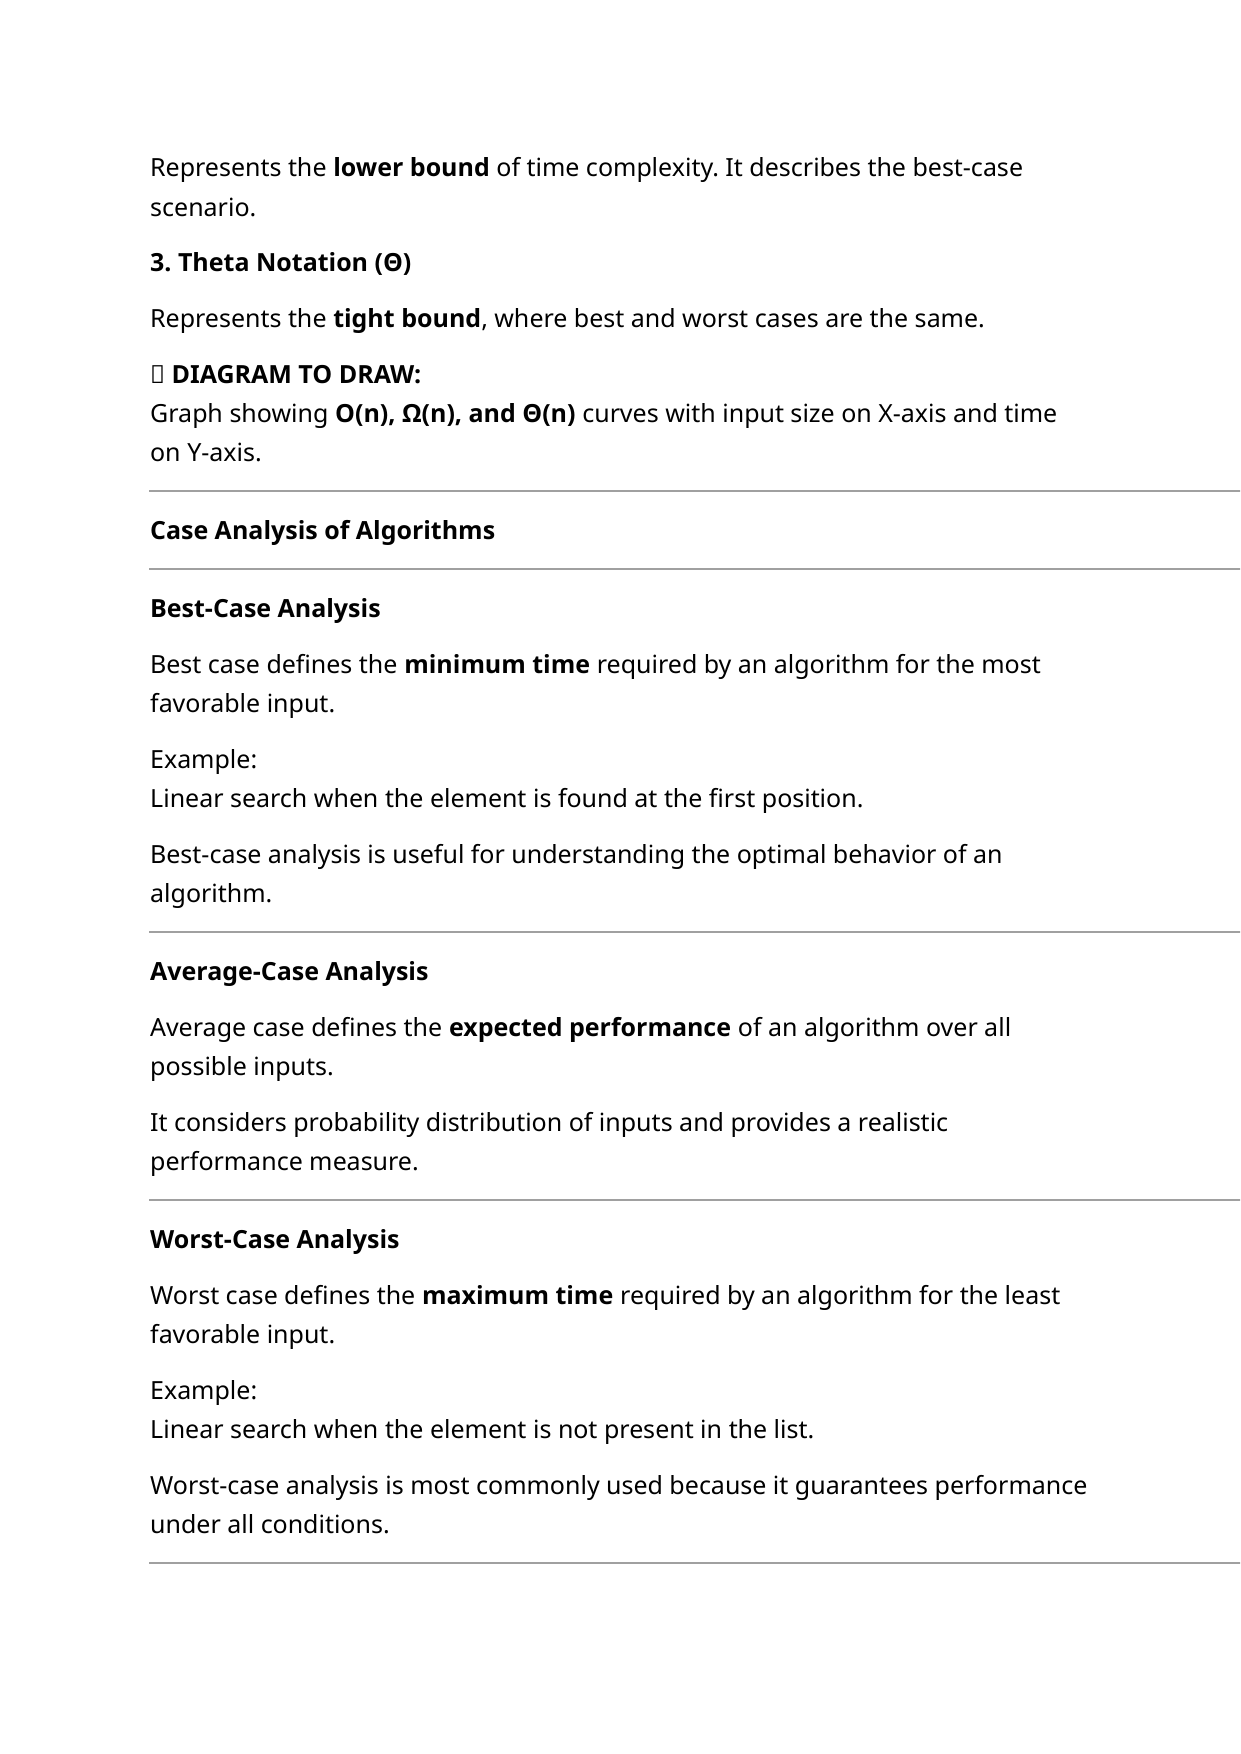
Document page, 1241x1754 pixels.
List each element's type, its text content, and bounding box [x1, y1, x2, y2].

text 3. Theta Notation (Θ) [150, 245, 1090, 279]
text Represents the tight bound, where best and worst cases are the same. [150, 301, 1090, 335]
text Example: Linear search when the element is not present in the list. [150, 1372, 1090, 1446]
text Best-Case Analysis [150, 591, 1090, 625]
text It considers probability distribution of inputs and provides a realistic performance measure. [150, 1104, 1090, 1178]
text Best case defines the minimum time required by an algorithm for the most favorable input. [150, 647, 1090, 720]
text Case Analysis of Algorithms [150, 513, 1090, 547]
text Average-Case Analysis [150, 954, 1090, 988]
text Example: Linear search when the element is found at the first position. [150, 742, 1090, 815]
text Best-case analysis is useful for understanding the optimal behavior of an algorithm. [150, 837, 1090, 910]
text Worst-case analysis is most commonly used because it guarantees performance under all conditions. [150, 1467, 1090, 1541]
text 📌 DIAGRAM TO DRAW: Graph showing O(n), Ω(n), and Θ(n) curves with input size on X-axis and time on Y-axis. [150, 357, 1090, 469]
text Average case defines the expected performance of an algorithm over all possible inputs. [150, 1009, 1090, 1083]
text Represents the lower bound of time complexity. It describes the best-case scenario. [150, 150, 1090, 223]
text Worst case defines the maximum time required by an algorithm for the least favorable input. [150, 1277, 1090, 1351]
text Worst-Case Analysis [150, 1222, 1090, 1256]
